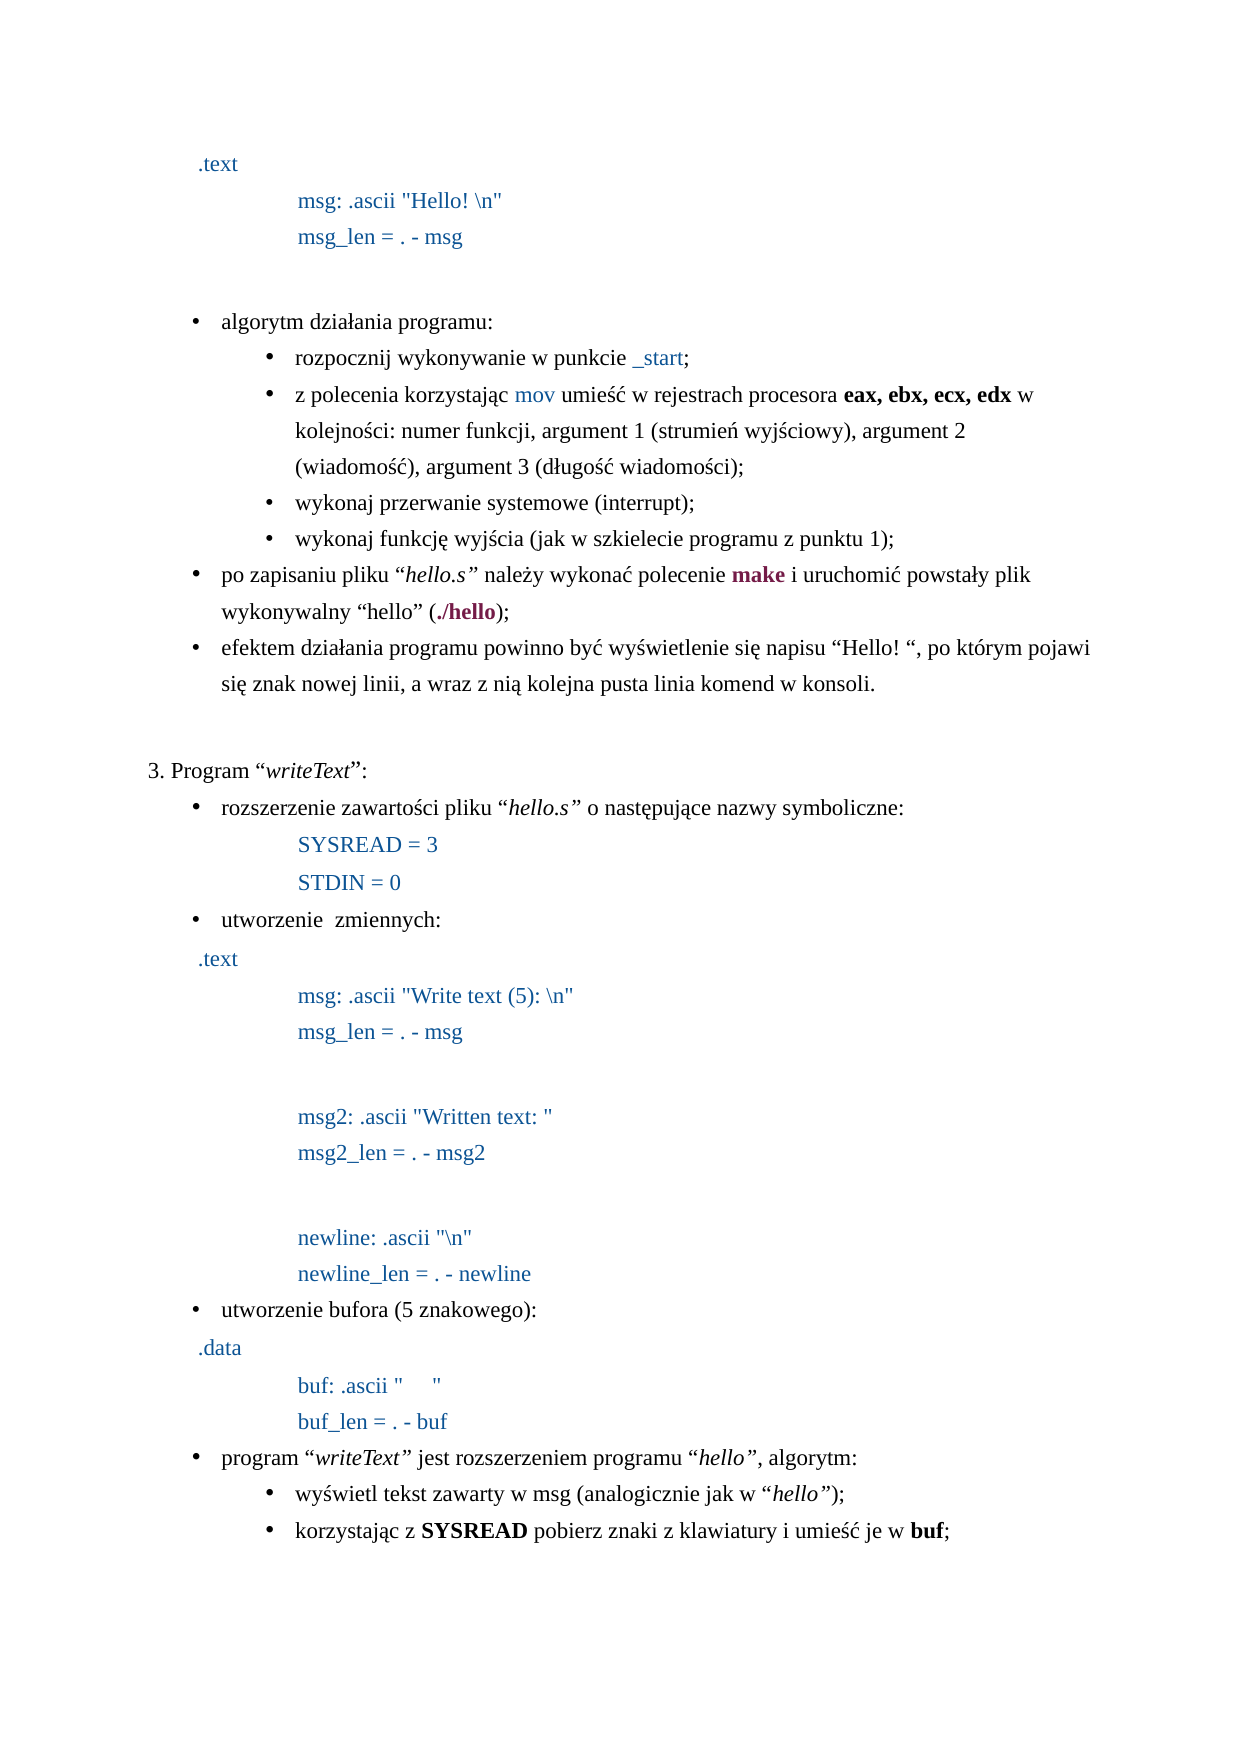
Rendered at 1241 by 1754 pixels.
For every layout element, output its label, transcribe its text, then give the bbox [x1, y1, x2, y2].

text newline_len = . - newline [223, 1260, 1093, 1287]
list po zapisaniu pliku “hello.s” należy wykonać polecenie make i uruchomić powstały plik wykonywalny “hello” (./hello); [192, 561, 1093, 624]
list wykonaj przerwanie systemowe (interrupt); [265, 489, 1093, 516]
text msg_len = . - msg [223, 223, 1093, 249]
text SYSREAD = 3 [298, 831, 1093, 857]
list utworzenie zmiennych: [192, 907, 1093, 933]
list rozszerzenie zawartości pliku “hello.s” o następujące nazwy symboliczne: [192, 794, 1093, 821]
list program “writeText” jest rozszerzeniem programu “hello”, algorytm: [192, 1444, 1093, 1471]
list efektem działania programu powinno być wyświetlenie się napisu “Hello! “, po którym pojawi się znak nowej linii, a wraz z nią kolejna pusta linia komend w konsoli. [192, 634, 1093, 696]
list wyświetl tekst zawarty w msg (analogicznie jak w “hello”); [265, 1481, 1093, 1507]
list algorytm działania programu: [192, 308, 1093, 334]
text STDIN = 0 [298, 867, 1093, 896]
text .text [148, 943, 1093, 971]
list rozpocznij wykonywanie w punkcie _start; [265, 344, 1093, 371]
text newline: .ascii "\n" [223, 1224, 1093, 1251]
text .text [148, 148, 1093, 176]
text msg2_len = . - msg2 [223, 1139, 1093, 1166]
text msg2: .ascii "Written text: " [223, 1103, 1093, 1129]
text msg: .ascii "Hello! \n" [223, 187, 1093, 213]
list korzystając z SYSREAD pobierz znaki z klawiatury i umieść je w buf; [265, 1517, 1093, 1544]
list utworzenie bufora (5 znakowego): [192, 1296, 1093, 1323]
list z polecenia korzystając mov umieść w rejestrach procesora eax, ebx, ecx, edx w kolejności: numer funkcji, argument 1 (strumień wyjściowy), argument 2 (wiadomość), argument 3 (długość wiadomości); [265, 381, 1093, 480]
list wykonaj funkcję wyjścia (jak w szkielecie programu z punktu 1); [265, 525, 1093, 552]
text msg: .ascii "Write text (5): \n" [223, 982, 1093, 1008]
text buf_len = . - buf [223, 1408, 1093, 1434]
text 3. Program “writeText”: [148, 755, 1093, 784]
text msg_len = . - msg [223, 1018, 1093, 1044]
text buf: .ascii " " [223, 1372, 1093, 1398]
text .data [148, 1332, 1093, 1361]
